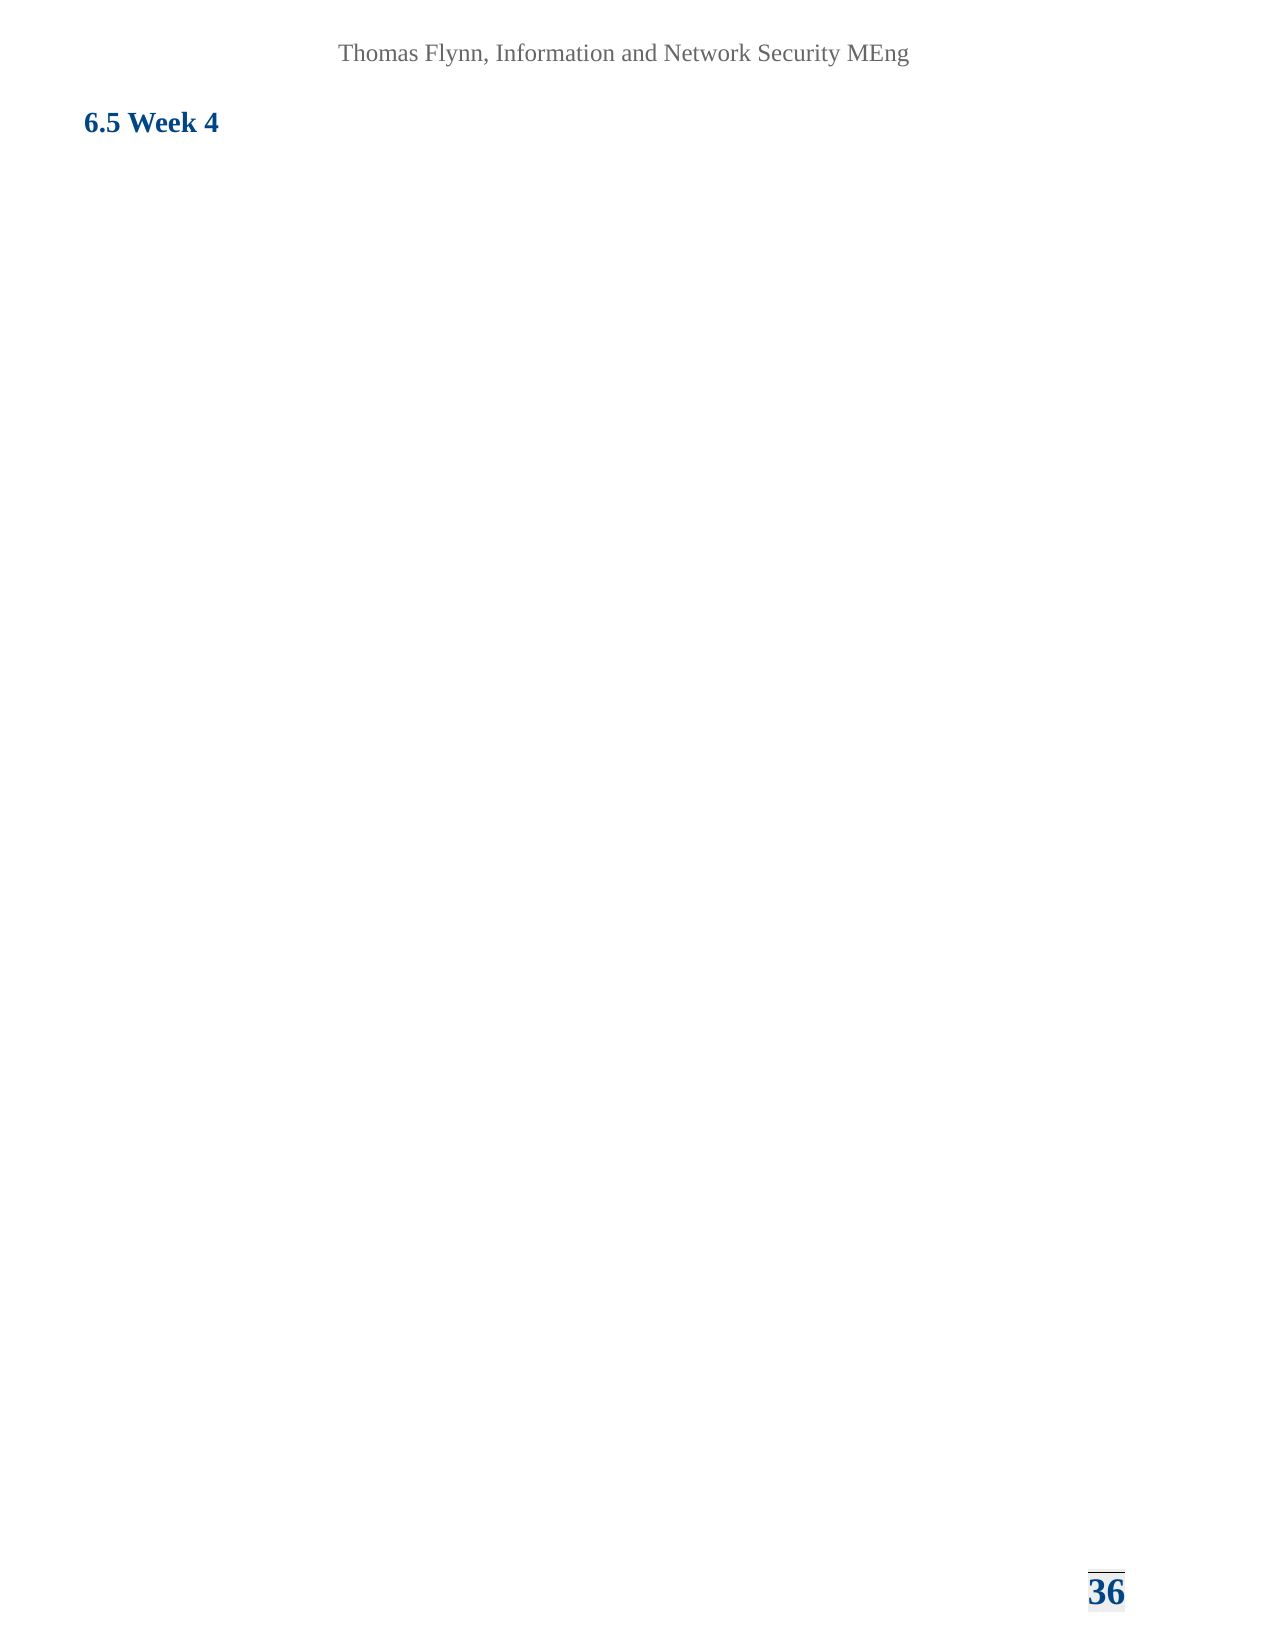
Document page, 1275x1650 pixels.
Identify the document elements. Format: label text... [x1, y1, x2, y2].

subtitle 6.5 Week 4 [81, 105, 1125, 138]
